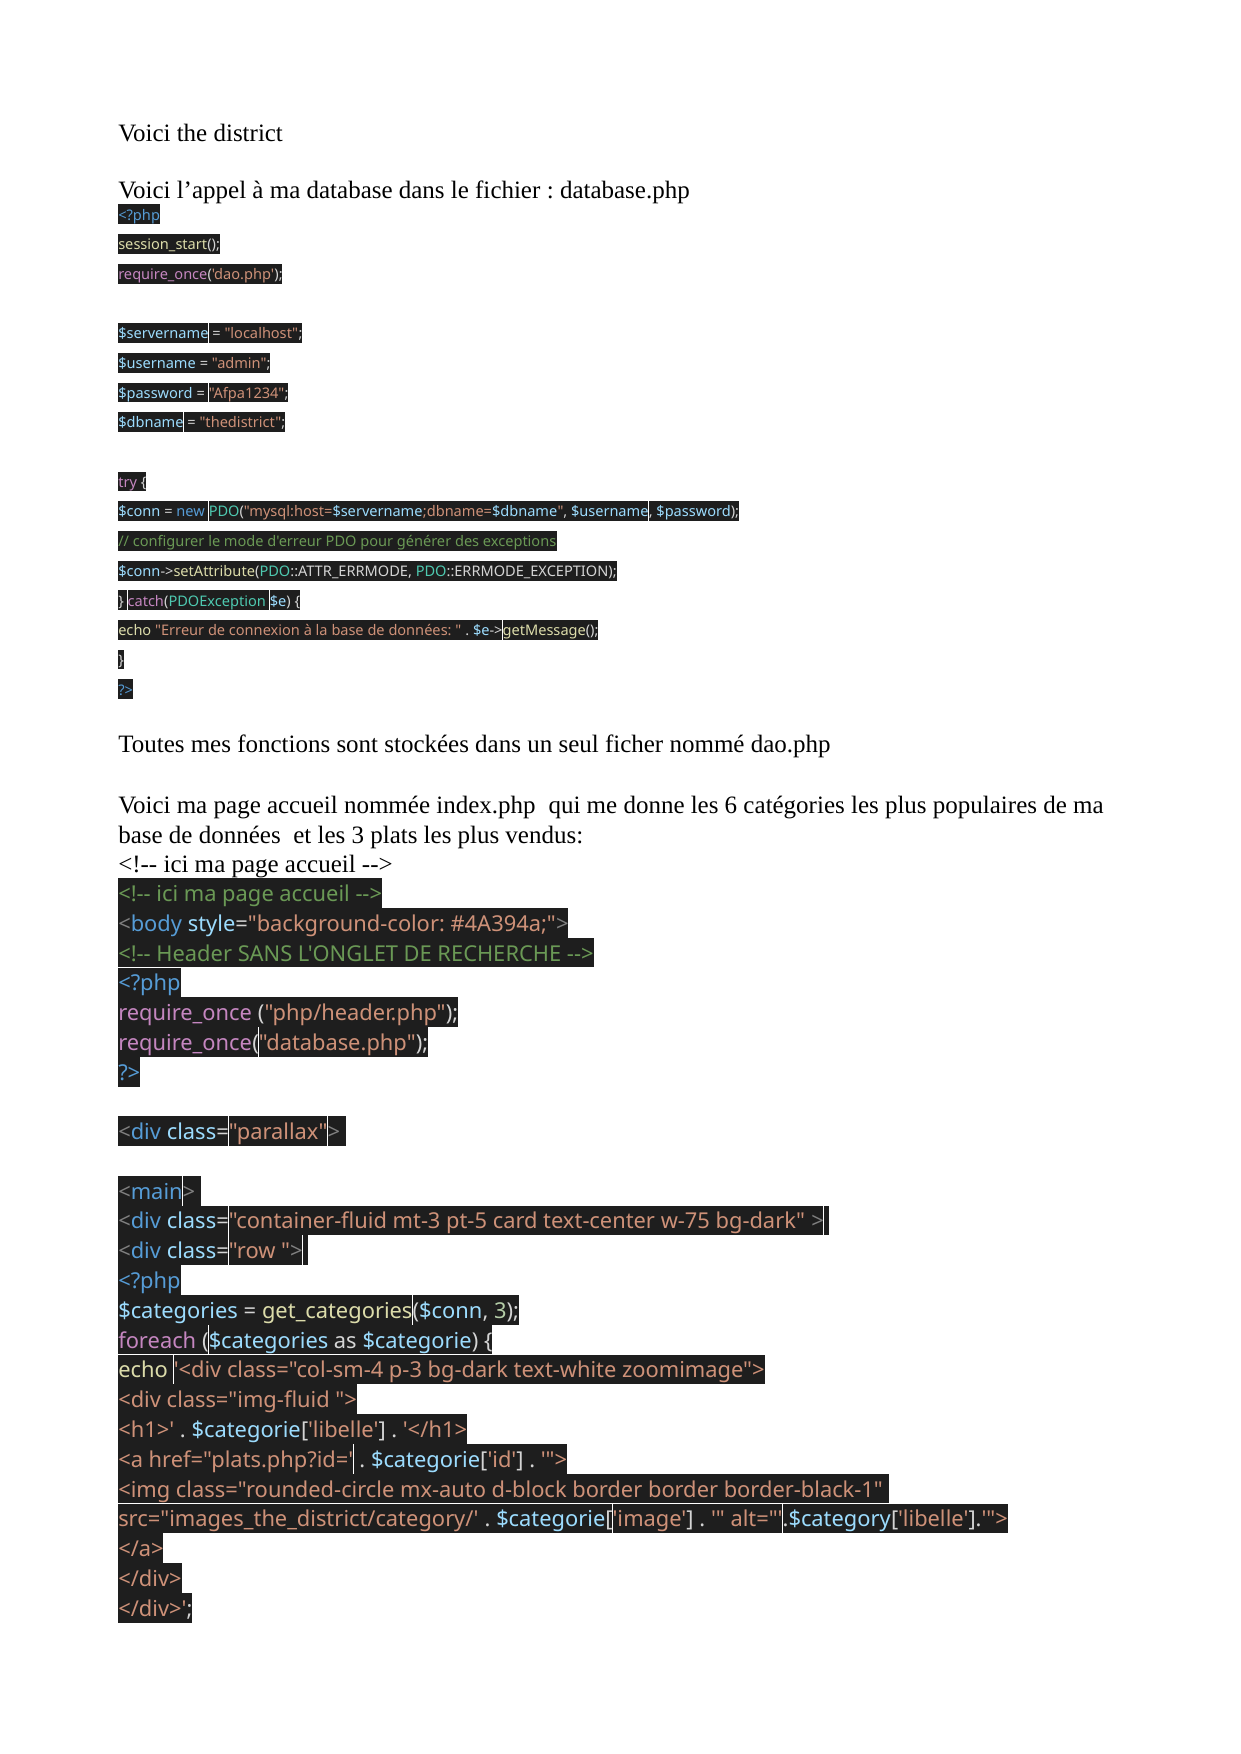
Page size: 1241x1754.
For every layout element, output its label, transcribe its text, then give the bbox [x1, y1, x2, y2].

text Voici the district [118, 118, 1122, 147]
text <h1>' . $categorie['libelle'] . '</h1> [118, 1414, 1122, 1444]
text require_once('dao.php'); [118, 254, 1122, 284]
text require_once("database.php"); [118, 1027, 1122, 1057]
text $conn = new PDO("mysql:host=$servername;dbname=$dbname", $username, $password); [118, 491, 1122, 521]
text ?> [118, 669, 1122, 699]
text <a href="plats.php?id=' . $categorie['id'] . '"> [118, 1444, 1122, 1474]
text ?> [118, 1057, 1122, 1087]
text <div class="row "> [118, 1235, 1122, 1265]
text } catch(PDOException $e) { [118, 581, 1122, 610]
text } [118, 640, 1122, 669]
text $conn->setAttribute(PDO::ATTR_ERRMODE, PDO::ERRMODE_EXCEPTION); [118, 551, 1122, 581]
text <img class="rounded-circle mx-auto d-block border border border-black-1" src="images_the_district/category/' . $categorie['image'] . '" alt="'.$category['libelle'].'"> [118, 1474, 1122, 1533]
text <div class="img-fluid "> [118, 1384, 1122, 1414]
text echo '<div class="col-sm-4 p-3 bg-dark text-white zoomimage"> [118, 1354, 1122, 1384]
text <div class="parallax"> [118, 1116, 1122, 1146]
text <!-- ici ma page accueil --> [118, 849, 1122, 878]
text session_start(); [118, 224, 1122, 254]
text <?php [118, 967, 1122, 997]
text <?php [118, 1265, 1122, 1295]
text <div class="container-fluid mt-3 pt-5 card text-center w-75 bg-dark" > [118, 1206, 1122, 1235]
text </div> [118, 1563, 1122, 1593]
text try { [118, 462, 1122, 491]
text Toutes mes fonctions sont stockées dans un seul ficher nommé dao.php [118, 729, 1122, 758]
text $servername = "localhost"; [118, 313, 1122, 343]
text $categories = get_categories($conn, 3); [118, 1295, 1122, 1325]
text <main> [118, 1176, 1122, 1206]
text <!-- Header SANS L'ONGLET DE RECHERCHE --> [118, 938, 1122, 967]
text $username = "admin"; [118, 343, 1122, 373]
text echo "Erreur de connexion à la base de données: " . $e->getMessage(); [118, 610, 1122, 640]
text require_once ("php/header.php"); [118, 997, 1122, 1027]
text </div>'; [118, 1593, 1122, 1623]
text $dbname = "thedistrict"; [118, 402, 1122, 432]
text <body style="background-color: #4A394a;"> [118, 908, 1122, 938]
text $password = "Afpa1234"; [118, 373, 1122, 402]
text <!-- ici ma page accueil --> [118, 878, 1122, 908]
text // configurer le mode d'erreur PDO pour générer des exceptions [118, 521, 1122, 551]
text foreach ($categories as $categorie) { [118, 1325, 1122, 1354]
text Voici l’appel à ma database dans le fichier : database.php [118, 176, 1122, 204]
text <?php [118, 204, 1122, 224]
text </a> [118, 1533, 1122, 1563]
text Voici ma page accueil nommée index.php qui me donne les 6 catégories les plus populaires de ma base de données et les 3 plats les plus vendus: [118, 786, 1122, 849]
